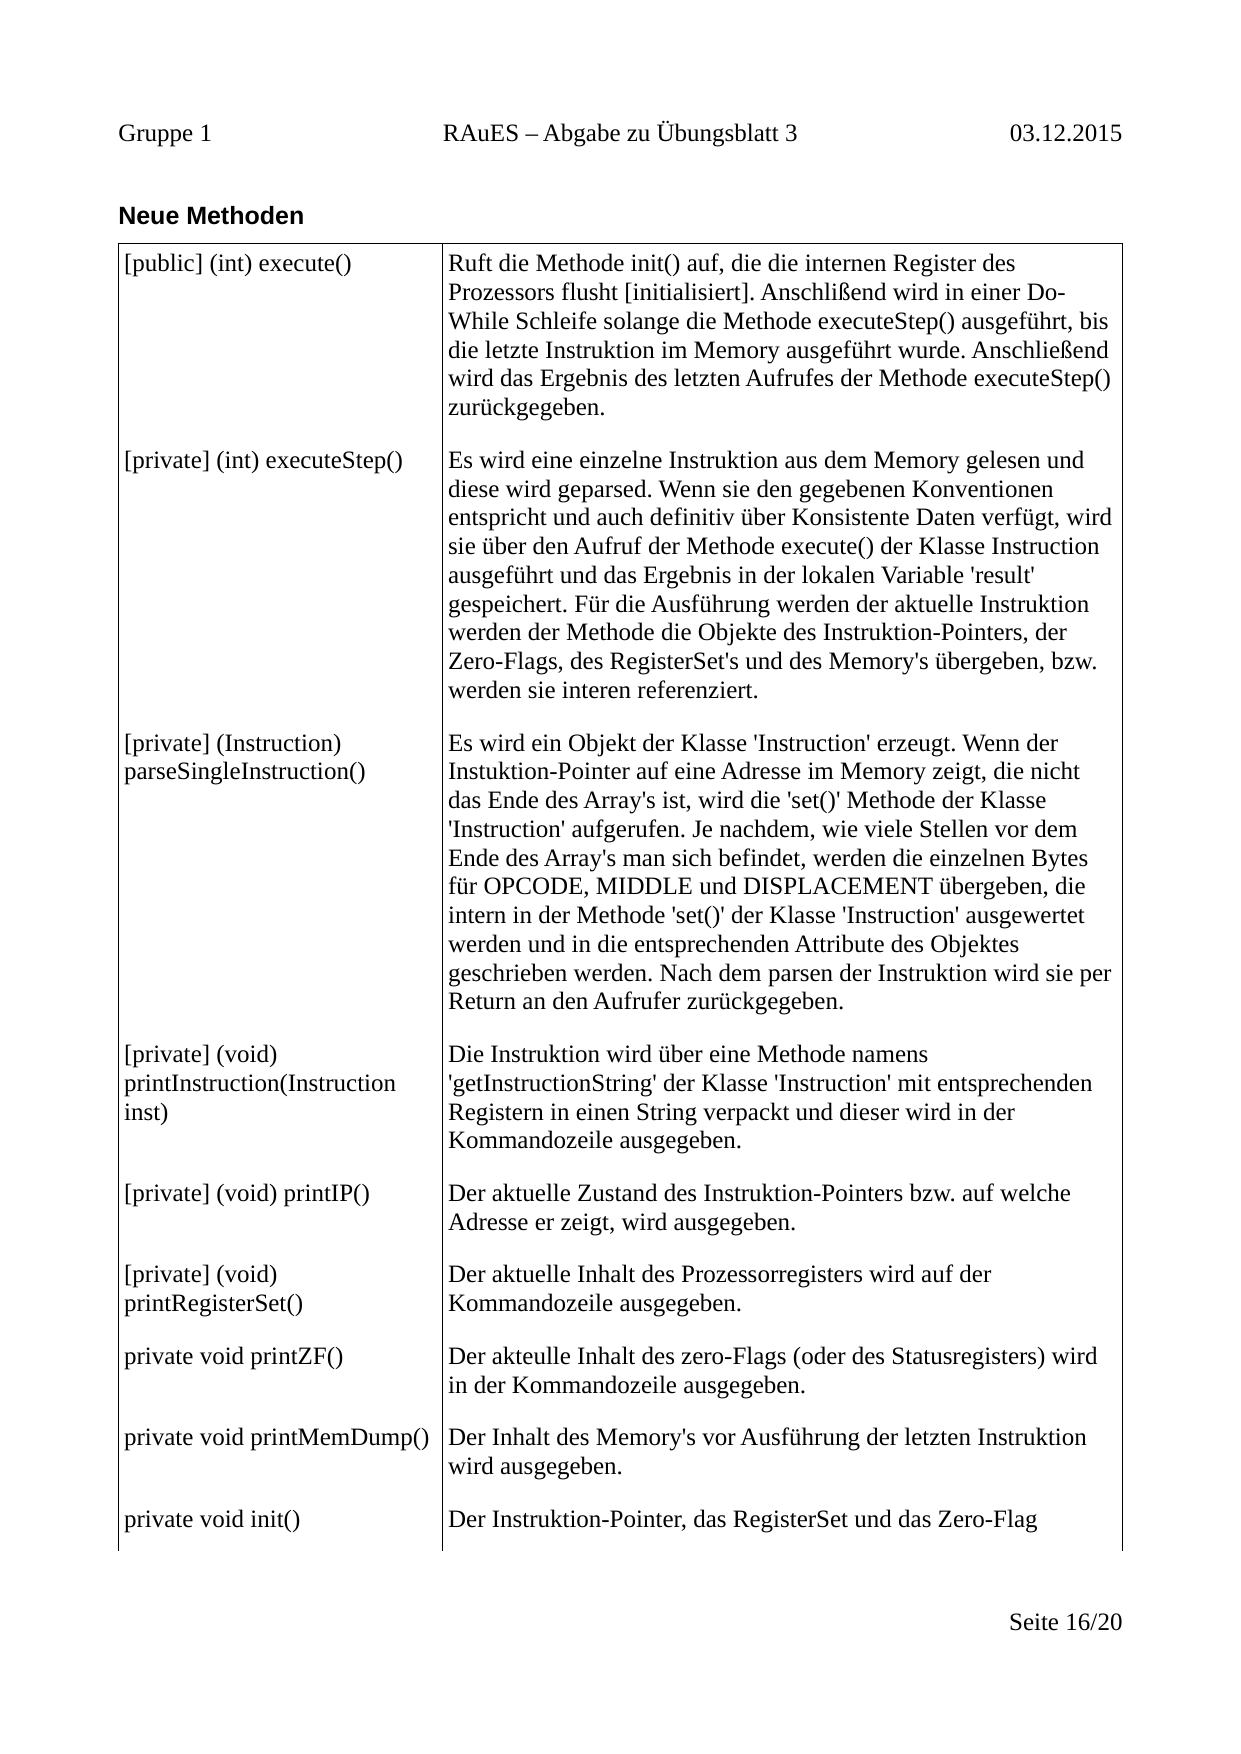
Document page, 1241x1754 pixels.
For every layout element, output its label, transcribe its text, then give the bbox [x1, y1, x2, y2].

table_cell Der akteulle Inhalt des zero-Flags (oder des Statusregisters) wird in der Kommandozeile ausgegeben. [443, 1335, 1122, 1417]
table_cell [private] (void) printIP() [119, 1172, 442, 1254]
table_cell [private] (int) executeStep() [119, 439, 442, 722]
table_cell private void printZF() [119, 1335, 442, 1417]
table_cell Der Inhalt des Memory's vor Ausführung der letzten Instruktion wird ausgegeben. [443, 1417, 1122, 1498]
table_cell Der aktuelle Zustand des Instruktion-Pointers bzw. auf welche Adresse er zeigt, wird ausgegeben. [443, 1172, 1122, 1254]
table_header Ruft die Methode init() auf, die die internen Register des Prozessors flusht [initialisiert]. Anschlißend wird in einer Do-While Schleife solange die Methode executeStep() ausgeführt, bis die letzte Instruktion im Memory ausgeführt wurde. Anschließend wird das Ergebnis des letzten Aufrufes der Methode executeStep() zurückgegeben. [443, 244, 1122, 439]
table_cell [private] (void) printRegisterSet() [119, 1254, 442, 1335]
table_cell Der Instruktion-Pointer, das RegisterSet und das Zero-Flag [443, 1498, 1122, 1551]
table_header [public] (int) execute() [119, 244, 442, 439]
table_cell [private] (void) printInstruction(Instruction inst) [119, 1033, 442, 1172]
table_cell Es wird ein Objekt der Klasse 'Instruction' erzeugt. Wenn der Instuktion-Pointer auf eine Adresse im Memory zeigt, die nicht das Ende des Array's ist, wird die 'set()' Methode der Klasse 'Instruction' aufgerufen. Je nachdem, wie viele Stellen vor dem Ende des Array's man sich befindet, werden die einzelnen Bytes für OPCODE, MIDDLE und DISPLACEMENT übergeben, die intern in der Methode 'set()' der Klasse 'Instruction' ausgewertet werden und in die entsprechenden Attribute des Objektes geschrieben werden. Nach dem parsen der Instruktion wird sie per Return an den Aufrufer zurückgegeben. [443, 722, 1122, 1033]
table_cell private void printMemDump() [119, 1417, 442, 1498]
table_cell [private] (Instruction) parseSingleInstruction() [119, 722, 442, 1033]
subtitle Neue Methoden [118, 201, 1122, 230]
table_cell Die Instruktion wird über eine Methode namens 'getInstructionString' der Klasse 'Instruction' mit entsprechenden Registern in einen String verpackt und dieser wird in der Kommandozeile ausgegeben. [443, 1033, 1122, 1172]
table_cell Es wird eine einzelne Instruktion aus dem Memory gelesen und diese wird geparsed. Wenn sie den gegebenen Konventionen entspricht und auch definitiv über Konsistente Daten verfügt, wird sie über den Aufruf der Methode execute() der Klasse Instruction ausgeführt und das Ergebnis in der lokalen Variable 'result' gespeichert. Für die Ausführung werden der aktuelle Instruktion werden der Methode die Objekte des Instruktion-Pointers, der Zero-Flags, des RegisterSet's und des Memory's übergeben, bzw. werden sie interen referenziert. [443, 439, 1122, 722]
table_cell Der aktuelle Inhalt des Prozessorregisters wird auf der Kommandozeile ausgegeben. [443, 1254, 1122, 1335]
table_cell private void init() [119, 1498, 442, 1551]
